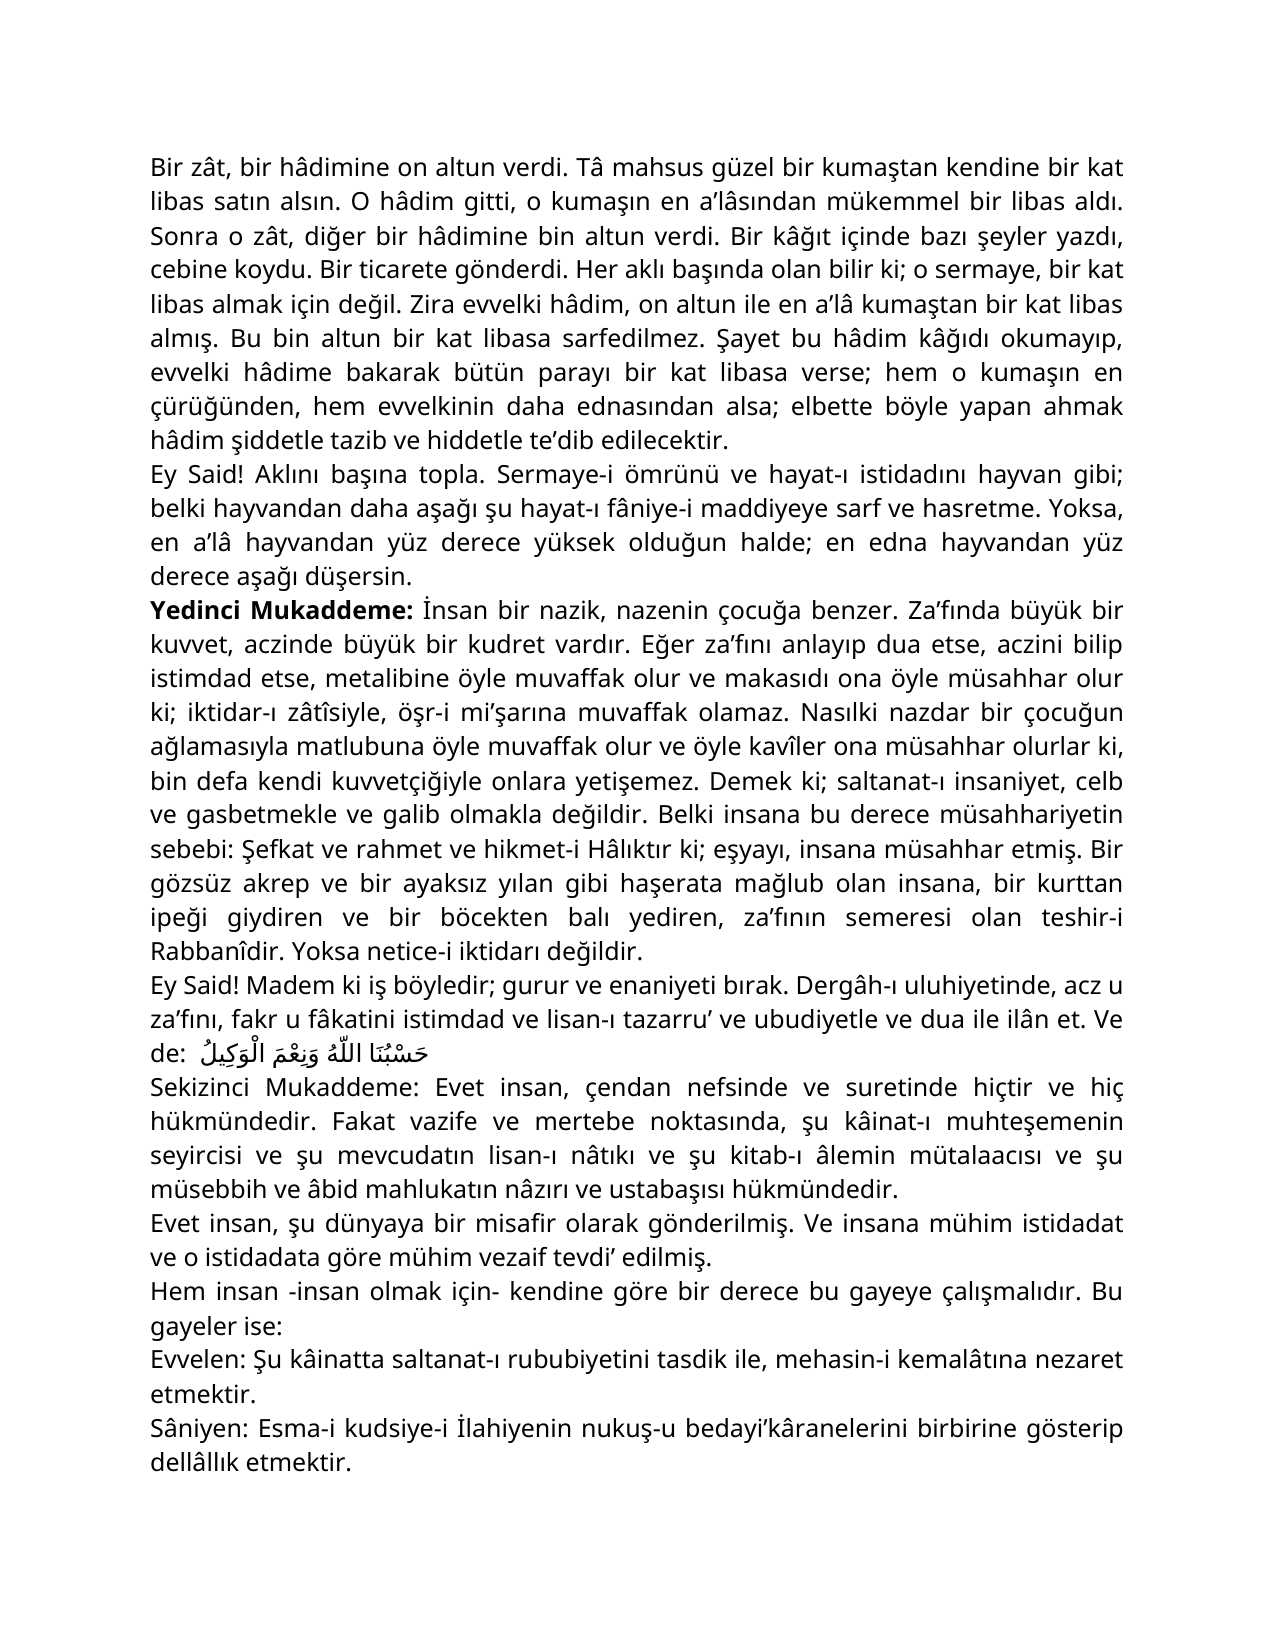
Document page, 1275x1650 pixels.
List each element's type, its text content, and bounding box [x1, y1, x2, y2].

text Evvelen: Şu kâinatta saltanat-ı rububiyetini tasdik ile, mehasin-i kemalâtına nezaret etmektir. [150, 1342, 1125, 1410]
text Sâniyen: Esma-i kudsiye-i İlahiyenin nukuş-u bedayi’kâranelerini birbirine gösterip dellâllık etmektir. [150, 1410, 1125, 1478]
text Sekizinci Mukaddeme: Evet insan, çendan nefsinde ve suretinde hiçtir ve hiç hükmündedir. Fakat vazife ve mertebe noktasında, şu kâinat-ı muhteşemenin seyircisi ve şu mevcudatın lisan-ı nâtıkı ve şu kitab-ı âlemin mütalaacısı ve şu müsebbih ve âbid mahlukatın nâzırı ve ustabaşısı hükmündedir. [150, 1070, 1125, 1206]
text Ey Said! Madem ki iş böyledir; gurur ve enaniyeti bırak. Dergâh-ı uluhiyetinde, acz u za’fını, fakr u fâkatini istimdad ve lisan-ı tazarru’ ve ubudiyetle ve dua ile ilân et. Ve de: حَسْبُنَا اللّهُ وَنِعْمَ الْوَكِيلُ [150, 967, 1125, 1070]
text Evet insan, şu dünyaya bir misafir olarak gönderilmiş. Ve insana mühim istidadat ve o istidadata göre mühim vezaif tevdi’ edilmiş. [150, 1206, 1125, 1274]
text Hem insan -insan olmak için- kendine göre bir derece bu gayeye çalışmalıdır. Bu gayeler ise: [150, 1274, 1125, 1342]
text Bir zât, bir hâdimine on altun verdi. Tâ mahsus güzel bir kumaştan kendine bir kat libas satın alsın. O hâdim gitti, o kumaşın en a’lâsından mükemmel bir libas aldı. Sonra o zât, diğer bir hâdimine bin altun verdi. Bir kâğıt içinde bazı şeyler yazdı, cebine koydu. Bir ticarete gönderdi. Her aklı başında olan bilir ki; o sermaye, bir kat libas almak için değil. Zira evvelki hâdim, on altun ile en a’lâ kumaştan bir kat libas almış. Bu bin altun bir kat libasa sarfedilmez. Şayet bu hâdim kâğıdı okumayıp, evvelki hâdime bakarak bütün parayı bir kat libasa verse; hem o kumaşın en çürüğünden, hem evvelkinin daha ednasından alsa; elbette böyle yapan ahmak hâdim şiddetle tazib ve hiddetle te’dib edilecektir. [150, 150, 1125, 457]
text Yedinci Mukaddeme: İnsan bir nazik, nazenin çocuğa benzer. Za’fında büyük bir kuvvet, aczinde büyük bir kudret vardır. Eğer za’fını anlayıp dua etse, aczini bilip istimdad etse, metalibine öyle muvaffak olur ve makasıdı ona öyle müsahhar olur ki; iktidar-ı zâtîsiyle, öşr-i mi’şarına muvaffak olamaz. Nasılki nazdar bir çocuğun ağlamasıyla matlubuna öyle muvaffak olur ve öyle kavîler ona müsahhar olurlar ki, bin defa kendi kuvvetçiğiyle onlara yetişemez. Demek ki; saltanat-ı insaniyet, celb ve gasbetmekle ve galib olmakla değildir. Belki insana bu derece müsahhariyetin sebebi: Şefkat ve rahmet ve hikmet-i Hâlıktır ki; eşyayı, insana müsahhar etmiş. Bir gözsüz akrep ve bir ayaksız yılan gibi haşerata mağlub olan insana, bir kurttan ipeği giydiren ve bir böcekten balı yediren, za’fının semeresi olan teshir-i Rabbanîdir. Yoksa netice-i iktidarı değildir. [150, 593, 1125, 967]
text Ey Said! Aklını başına topla. Sermaye-i ömrünü ve hayat-ı istidadını hayvan gibi; belki hayvandan daha aşağı şu hayat-ı fâniye-i maddiyeye sarf ve hasretme. Yoksa, en a’lâ hayvandan yüz derece yüksek olduğun halde; en edna hayvandan yüz derece aşağı düşersin. [150, 457, 1125, 593]
